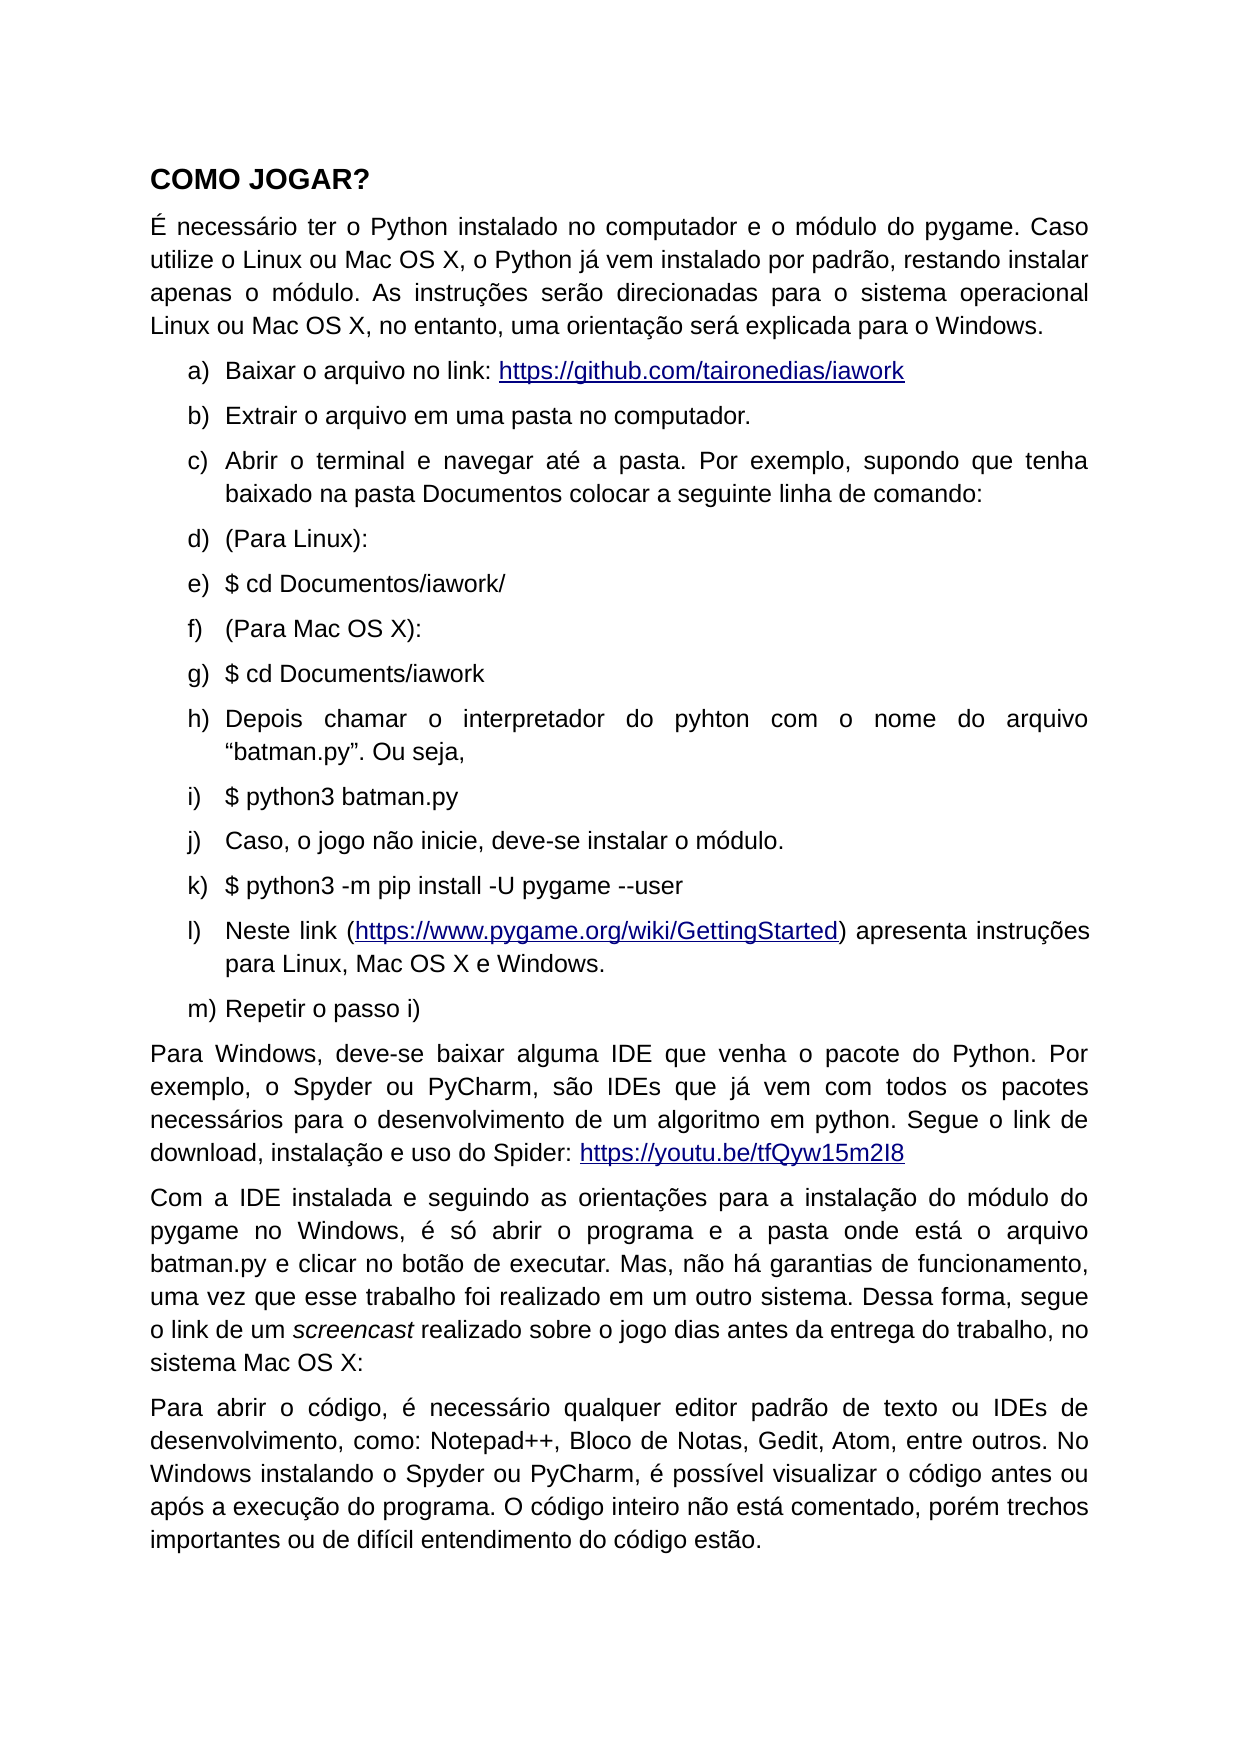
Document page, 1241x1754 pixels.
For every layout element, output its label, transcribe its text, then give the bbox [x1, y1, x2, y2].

text COMO JOGAR? [150, 162, 1090, 195]
list Depois chamar o interpretador do pyhton com o nome do arquivo “batman.py”. Ou seja, [187, 703, 1090, 765]
list $ python3 batman.py [187, 781, 1090, 810]
list Neste link (https://www.pygame.org/wiki/GettingStarted) apresenta instruções para Linux, Mac OS X e Windows. [187, 916, 1090, 978]
list (Para Mac OS X): [187, 614, 1090, 642]
list $ cd Documents/iawork [187, 659, 1090, 687]
list Baixar o arquivo no link: https://github.com/taironedias/iawork [187, 356, 1090, 385]
list Abrir o terminal e navegar até a pasta. Por exemplo, supondo que tenha baixado na pasta Documentos colocar a seguinte linha de comando: [187, 446, 1090, 508]
list Caso, o jogo não inicie, deve-se instalar o módulo. [187, 826, 1090, 855]
text É necessário ter o Python instalado no computador e o módulo do pygame. Caso utilize o Linux ou Mac OS X, o Python já vem instalado por padrão, restando instalar apenas o módulo. As instruções serão direcionadas para o sistema operacional Linux ou Mac OS X, no entanto, uma orientação será explicada para o Windows. [150, 212, 1090, 340]
list Repetir o passo i) [187, 994, 1090, 1023]
text Para abrir o código, é necessário qualquer editor padrão de texto ou IDEs de desenvolvimento, como: Notepad++, Bloco de Notas, Gedit, Atom, entre outros. No Windows instalando o Spyder ou PyCharm, é possível visualizar o código antes ou após a execução do programa. O código inteiro não está comentado, porém trechos importantes ou de difícil entendimento do código estão. [150, 1393, 1090, 1554]
list $ cd Documentos/iawork/ [187, 569, 1090, 598]
list Extrair o arquivo em uma pasta no computador. [187, 401, 1090, 430]
text Para Windows, deve-se baixar alguma IDE que venha o pacote do Python. Por exemplo, o Spyder ou PyCharm, são IDEs que já vem com todos os pacotes necessários para o desenvolvimento de um algoritmo em python. Segue o link de download, instalação e uso do Spider: https://youtu.be/tfQyw15m2I8 [150, 1039, 1090, 1167]
list (Para Linux): [187, 524, 1090, 553]
list $ python3 -m pip install -U pygame --user [187, 871, 1090, 900]
text Com a IDE instalada e seguindo as orientações para a instalação do módulo do pygame no Windows, é só abrir o programa e a pasta onde está o arquivo batman.py e clicar no botão de executar. Mas, não há garantias de funcionamento, uma vez que esse trabalho foi realizado em um outro sistema. Dessa forma, segue o link de um screencast realizado sobre o jogo dias antes da entrega do trabalho, no sistema Mac OS X: [150, 1183, 1090, 1377]
